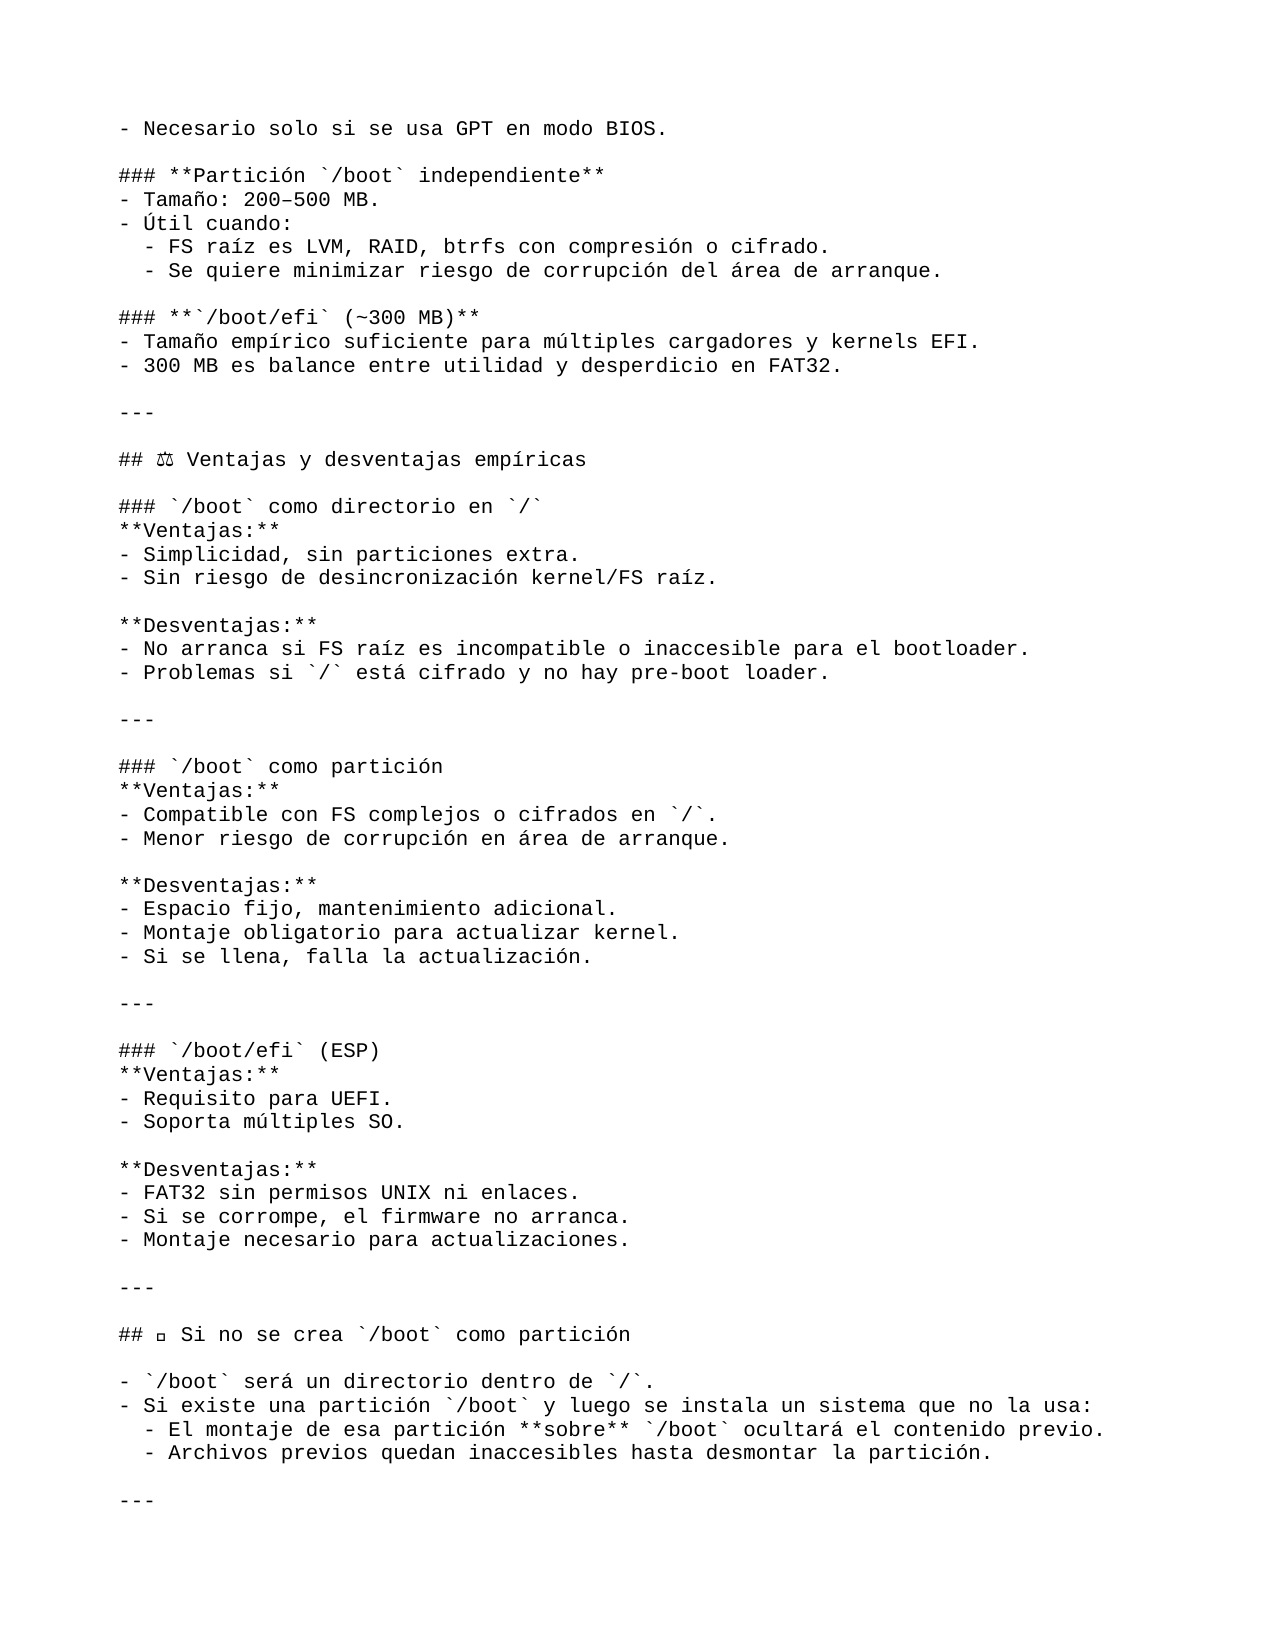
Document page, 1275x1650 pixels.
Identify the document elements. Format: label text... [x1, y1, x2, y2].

text ### **Partición `/boot` independiente** [118, 165, 1157, 189]
text ### **`/boot/efi` (~300 MB)** [118, 307, 1157, 331]
text - Simplicidad, sin particiones extra. [118, 544, 1157, 567]
text - El montaje de esa partición **sobre** `/boot` ocultará el contenido previo. [118, 1419, 1157, 1442]
text - Problemas si `/` está cifrado y no hay pre-boot loader. [118, 662, 1157, 686]
text - Soporta múltiples SO. [118, 1111, 1157, 1135]
text - 300 MB es balance entre utilidad y desperdicio en FAT32. [118, 354, 1157, 378]
text ### `/boot/efi` (ESP) [118, 1040, 1157, 1064]
text - `/boot` será un directorio dentro de `/`. [118, 1371, 1157, 1395]
text --- [118, 709, 1157, 733]
text ### `/boot` como partición [118, 757, 1157, 780]
text - Montaje necesario para actualizaciones. [118, 1229, 1157, 1253]
text - Compatible con FS complejos o cifrados en `/`. [118, 804, 1157, 827]
text - Tamaño empírico suficiente para múltiples cargadores y kernels EFI. [118, 331, 1157, 354]
text - Se quiere minimizar riesgo de corrupción del área de arranque. [118, 260, 1157, 284]
text - Si se llena, falla la actualización. [118, 946, 1157, 969]
text ### `/boot` como directorio en `/` [118, 496, 1157, 520]
text - Necesario solo si se usa GPT en modo BIOS. [118, 118, 1157, 142]
text - Si existe una partición `/boot` y luego se instala un sistema que no la usa: [118, 1395, 1157, 1419]
text --- [118, 1489, 1157, 1513]
text - Si se corrompe, el firmware no arranca. [118, 1206, 1157, 1229]
text --- [118, 993, 1157, 1017]
text **Desventajas:** [118, 875, 1157, 898]
text - Sin riesgo de desincronización kernel/FS raíz. [118, 567, 1157, 591]
text **Ventajas:** [118, 780, 1157, 804]
text ## 🔄 Si no se crea `/boot` como partición [118, 1324, 1157, 1348]
text --- [118, 402, 1157, 426]
text - Requisito para UEFI. [118, 1088, 1157, 1111]
text - FS raíz es LVM, RAID, btrfs con compresión o cifrado. [118, 236, 1157, 260]
text - Menor riesgo de corrupción en área de arranque. [118, 827, 1157, 851]
text - FAT32 sin permisos UNIX ni enlaces. [118, 1182, 1157, 1206]
text **Desventajas:** [118, 615, 1157, 638]
text - No arranca si FS raíz es incompatible o inaccesible para el bootloader. [118, 638, 1157, 662]
text - Tamaño: 200–500 MB. [118, 189, 1157, 213]
text - Espacio fijo, mantenimiento adicional. [118, 898, 1157, 922]
text - Archivos previos quedan inaccesibles hasta desmontar la partición. [118, 1442, 1157, 1466]
text - Montaje obligatorio para actualizar kernel. [118, 922, 1157, 946]
text **Ventajas:** [118, 1064, 1157, 1088]
text **Ventajas:** [118, 520, 1157, 544]
text ## ⚖️ Ventajas y desventajas empíricas [118, 449, 1157, 473]
text --- [118, 1277, 1157, 1300]
text **Desventajas:** [118, 1158, 1157, 1182]
text - Útil cuando: [118, 213, 1157, 236]
